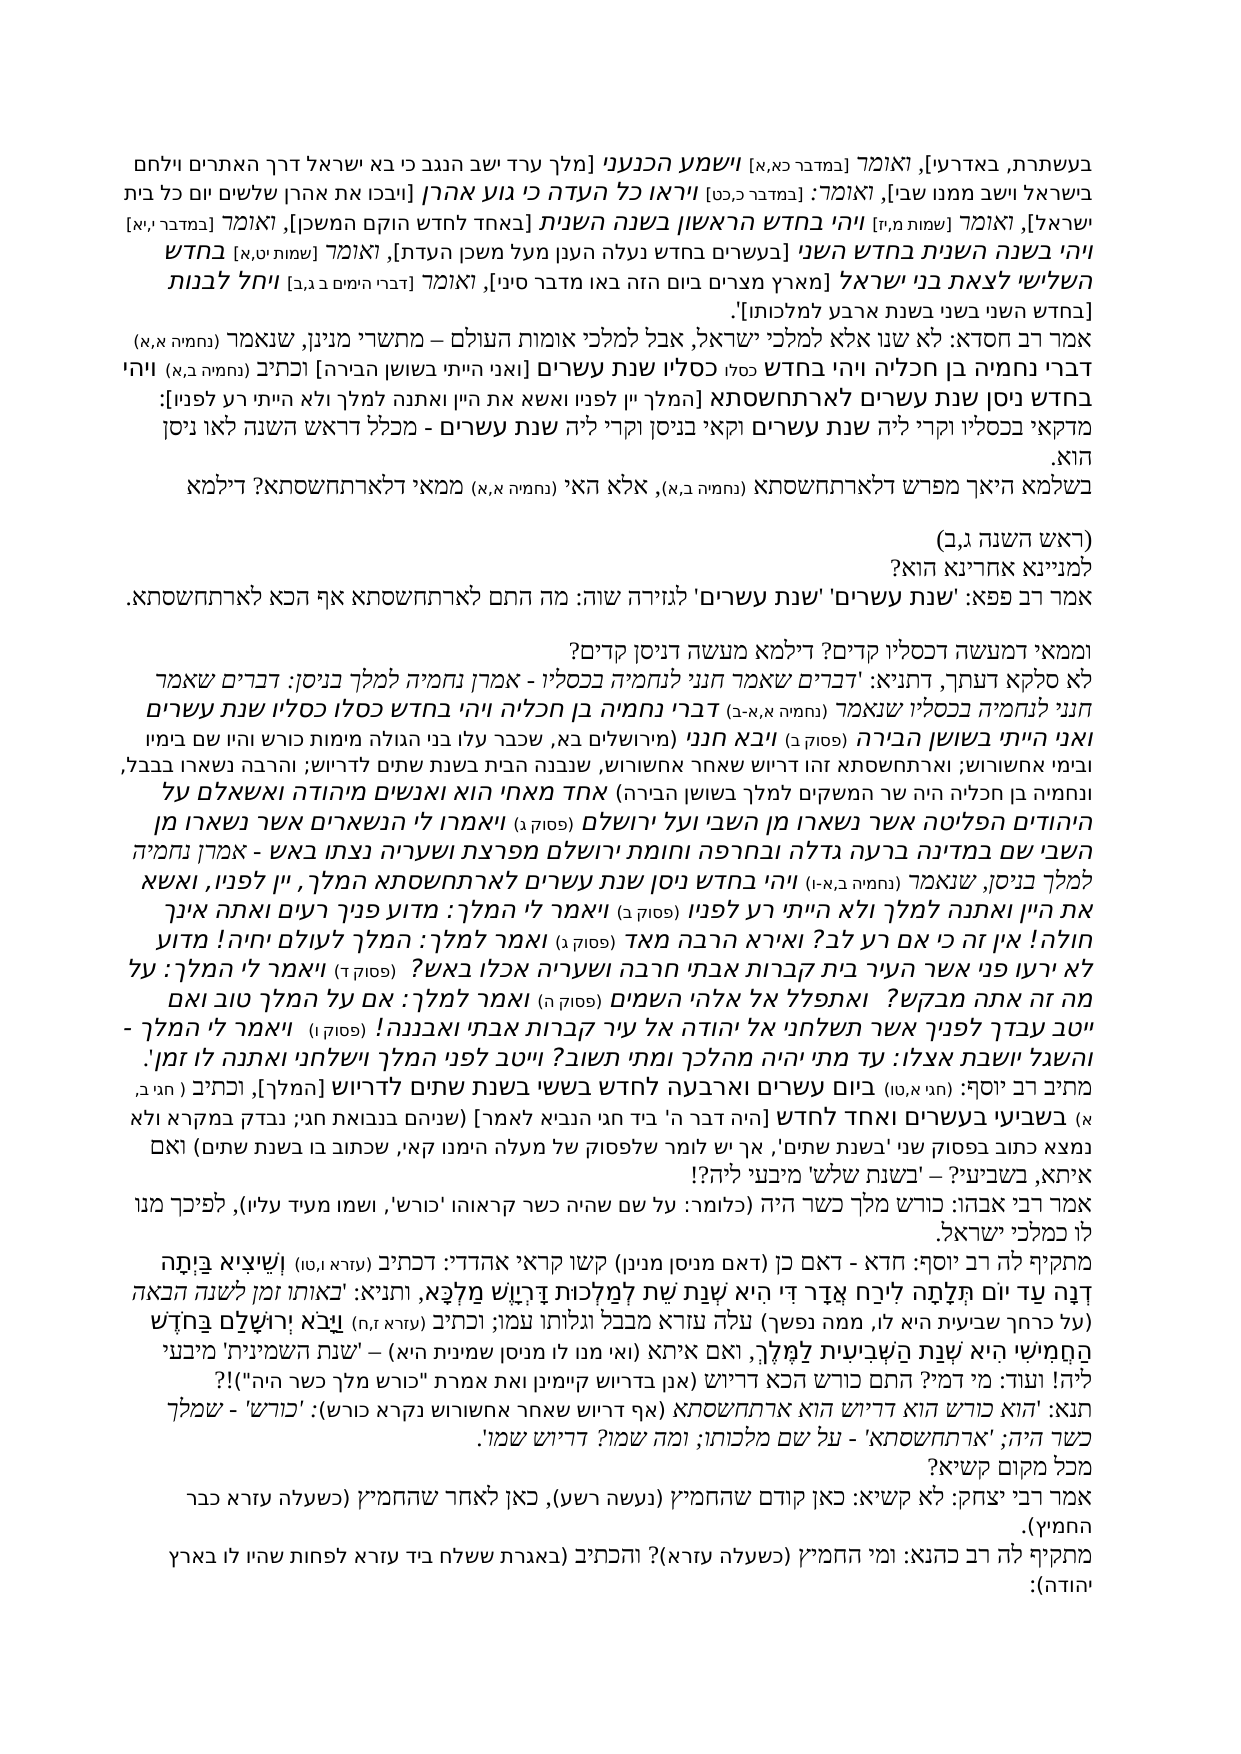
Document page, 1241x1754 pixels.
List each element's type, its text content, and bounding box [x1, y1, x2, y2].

text מכל מקום קשיא? [118, 1452, 1092, 1481]
text בשלמא היאך מפרש דלארתחשסתא (נחמיה ב,א), אלא האי (נחמיה א,א) ממאי דלארתחשסתא? דילמא [118, 471, 1092, 500]
text מתקיף לה רב יוסף: חדא - דאם כן (דאם מניסן מנינן) קשו קראי אהדדי: דכתיב (עזרא ו,טו) וְשֵׁיצִיא בַּיְתָה דְנָה עַד יוֹם תְּלָתָה לִירַח אֲדָר דִּי הִיא שְׁנַת שֵׁת לְמַלְכוּת דָּרְיָוֶשׁ מַלְכָּא, ותניא: 'באותו זמן לשנה הבאה (על כרחך שביעית היא לו, ממה נפשך) עלה עזרא מבבל וגלותו עמו; וכתיב (עזרא ז,ח) וַיָּבֹא יְרוּשָׁלִַם בַּחֹדֶשׁ הַחֲמִישִׁי הִיא שְׁנַת הַשְּׁבִיעִית לַמֶּלֶךְ, ואם איתא (ואי מנו לו מניסן שמינית היא) – 'שנת השמינית' מיבעי ליה! ועוד: מי דמי? התם כורש הכא דריוש (אנן בדריוש קיימינן ואת אמרת "כורש מלך כשר היה")!? [118, 1247, 1092, 1394]
text וממאי דמעשה דכסליו קדים? דילמא מעשה דניסן קדים? [118, 636, 1092, 664]
text אמר רבי יצחק: לא קשיא: כאן קודם שהחמיץ (נעשה רשע), כאן לאחר שהחמיץ (כשעלה עזרא כבר החמיץ). [118, 1481, 1092, 1539]
text אמר רבי אבהו: כורש מלך כשר היה (כלומר: על שם שהיה כשר קראוהו 'כורש', ושמו מעיד עליו), לפיכך מנו לו כמלכי ישראל. [118, 1189, 1092, 1247]
text מתיב רב יוסף: (חגי א,טו) ביום עשרים וארבעה לחדש בששי בשנת שתים לדריוש [המלך], וכתיב ( חגי ב,א) בשביעי בעשרים ואחד לחדש [היה דבר ה' ביד חגי הנביא לאמר] (שניהם בנבואת חגי; נבדק במקרא ולא נמצא כתוב בפסוק שני 'בשנת שתים', אך יש לומר שלפסוק של מעלה הימנו קאי, שכתוב בו בשנת שתים) ואם איתא, בשביעי? – 'בשנת שלש' מיבעי ליה?! [118, 1072, 1092, 1189]
text לא סלקא דעתך, דתניא: 'דברים שאמר חנני לנחמיה בכסליו - אמרן נחמיה למלך בניסן: דברים שאמר חנני לנחמיה בכסליו שנאמר (נחמיה א,א-ב) דברי נחמיה בן חכליה ויהי בחדש כסלו כסליו שנת עשרים ואני הייתי בשושן הבירה (פסוק ב) ויבא חנני (מירושלים בא, שכבר עלו בני הגולה מימות כורש והיו שם בימיו ובימי אחשורוש; וארתחשסתא זהו דריוש שאחר אחשורוש, שנבנה הבית בשנת שתים לדריוש; והרבה נשארו בבבל, ונחמיה בן חכליה היה שר המשקים למלך בשושן הבירה) אחד מאחי הוא ואנשים מיהודה ואשאלם על היהודים הפליטה אשר נשארו מן השבי ועל ירושלם (פסוק ג) ויאמרו לי הנשארים אשר נשארו מן השבי שם במדינה ברעה גדלה ובחרפה וחומת ירושלם מפרצת ושעריה נצתו באש - אמרן נחמיה למלך בניסן, שנאמר (נחמיה ב,א-ו) ויהי בחדש ניסן שנת עשרים לארתחשסתא המלך, יין לפניו, ואשא את היין ואתנה למלך ולא הייתי רע לפניו (פסוק ב) ויאמר לי המלך: מדוע פניך רעים ואתה אינך חולה! אין זה כי אם רע לב? ואירא הרבה מאד (פסוק ג) ואמר למלך: המלך לעולם יחיה! מדוע לא ירעו פני אשר העיר בית קברות אבתי חרבה ושעריה אכלו באש? (פסוק ד) ויאמר לי המלך: על מה זה אתה מבקש? ואתפלל אל אלהי השמים (פסוק ה) ואמר למלך: אם על המלך טוב ואם ייטב עבדך לפניך אשר תשלחני אל יהודה אל עיר קברות אבתי ואבננה! (פסוק ו) ויאמר לי המלך - והשגל יושבת אצלו: עד מתי יהיה מהלכך ומתי תשוב? וייטב לפני המלך וישלחני ואתנה לו זמן'. [118, 664, 1092, 1072]
text בעשתרת, באדרעי], ואומר [במדבר כא,א] וישמע הכנעני [מלך ערד ישב הנגב כי בא ישראל דרך האתרים וילחם בישראל וישב ממנו שבי], ואומר: [במדבר כ,כט] ויראו כל העדה כי גוע אהרן [ויבכו את אהרן שלשים יום כל בית ישראל], ואומר [שמות מ,יז] ויהי בחדש הראשון בשנה השנית [באחד לחדש הוקם המשכן], ואומר [במדבר י,יא] ויהי בשנה השנית בחדש השני [בעשרים בחדש נעלה הענן מעל משכן העדת], ואומר [שמות יט,א] בחדש השלישי לצאת בני ישראל [מארץ מצרים ביום הזה באו מדבר סיני], ואומר [דברי הימים ב ג,ב] ויחל לבנות [בחדש השני בשני בשנת ארבע למלכותו]'. [118, 148, 1092, 324]
text מתקיף לה רב כהנא: ומי החמיץ (כשעלה עזרא)? והכתיב (באגרת ששלח ביד עזרא לפחות שהיו לו בארץ יהודה): [118, 1539, 1092, 1598]
text תנא: 'הוא כורש הוא דריוש הוא ארתחשסתא (אף דריוש שאחר אחשורוש נקרא כורש): 'כורש' - שמלך כשר היה; 'ארתחשסתא' - על שם מלכותו; ומה שמו? דריוש שמו'. [118, 1394, 1092, 1452]
text (ראש השנה ג,ב) [118, 524, 1092, 553]
text אמר רב חסדא: לא שנו אלא למלכי ישראל, אבל למלכי אומות העולם – מתשרי מנינן, שנאמר (נחמיה א,א) דברי נחמיה בן חכליה ויהי בחדש כסלו כסליו שנת עשרים [ואני הייתי בשושן הבירה] וכתיב (נחמיה ב,א) ויהי בחדש ניסן שנת עשרים לארתחשסתא [המלך יין לפניו ואשא את היין ואתנה למלך ולא הייתי רע לפניו]: מדקאי בכסליו וקרי ליה שנת עשרים וקאי בניסן וקרי ליה שנת עשרים - מכלל דראש השנה לאו ניסן הוא. [118, 324, 1092, 471]
text אמר רב פפא: 'שנת עשרים' 'שנת עשרים' לגזירה שוה: מה התם לארתחשסתא אף הכא לארתחשסתא. [118, 582, 1092, 611]
text למניינא אחרינא הוא? [118, 553, 1092, 582]
